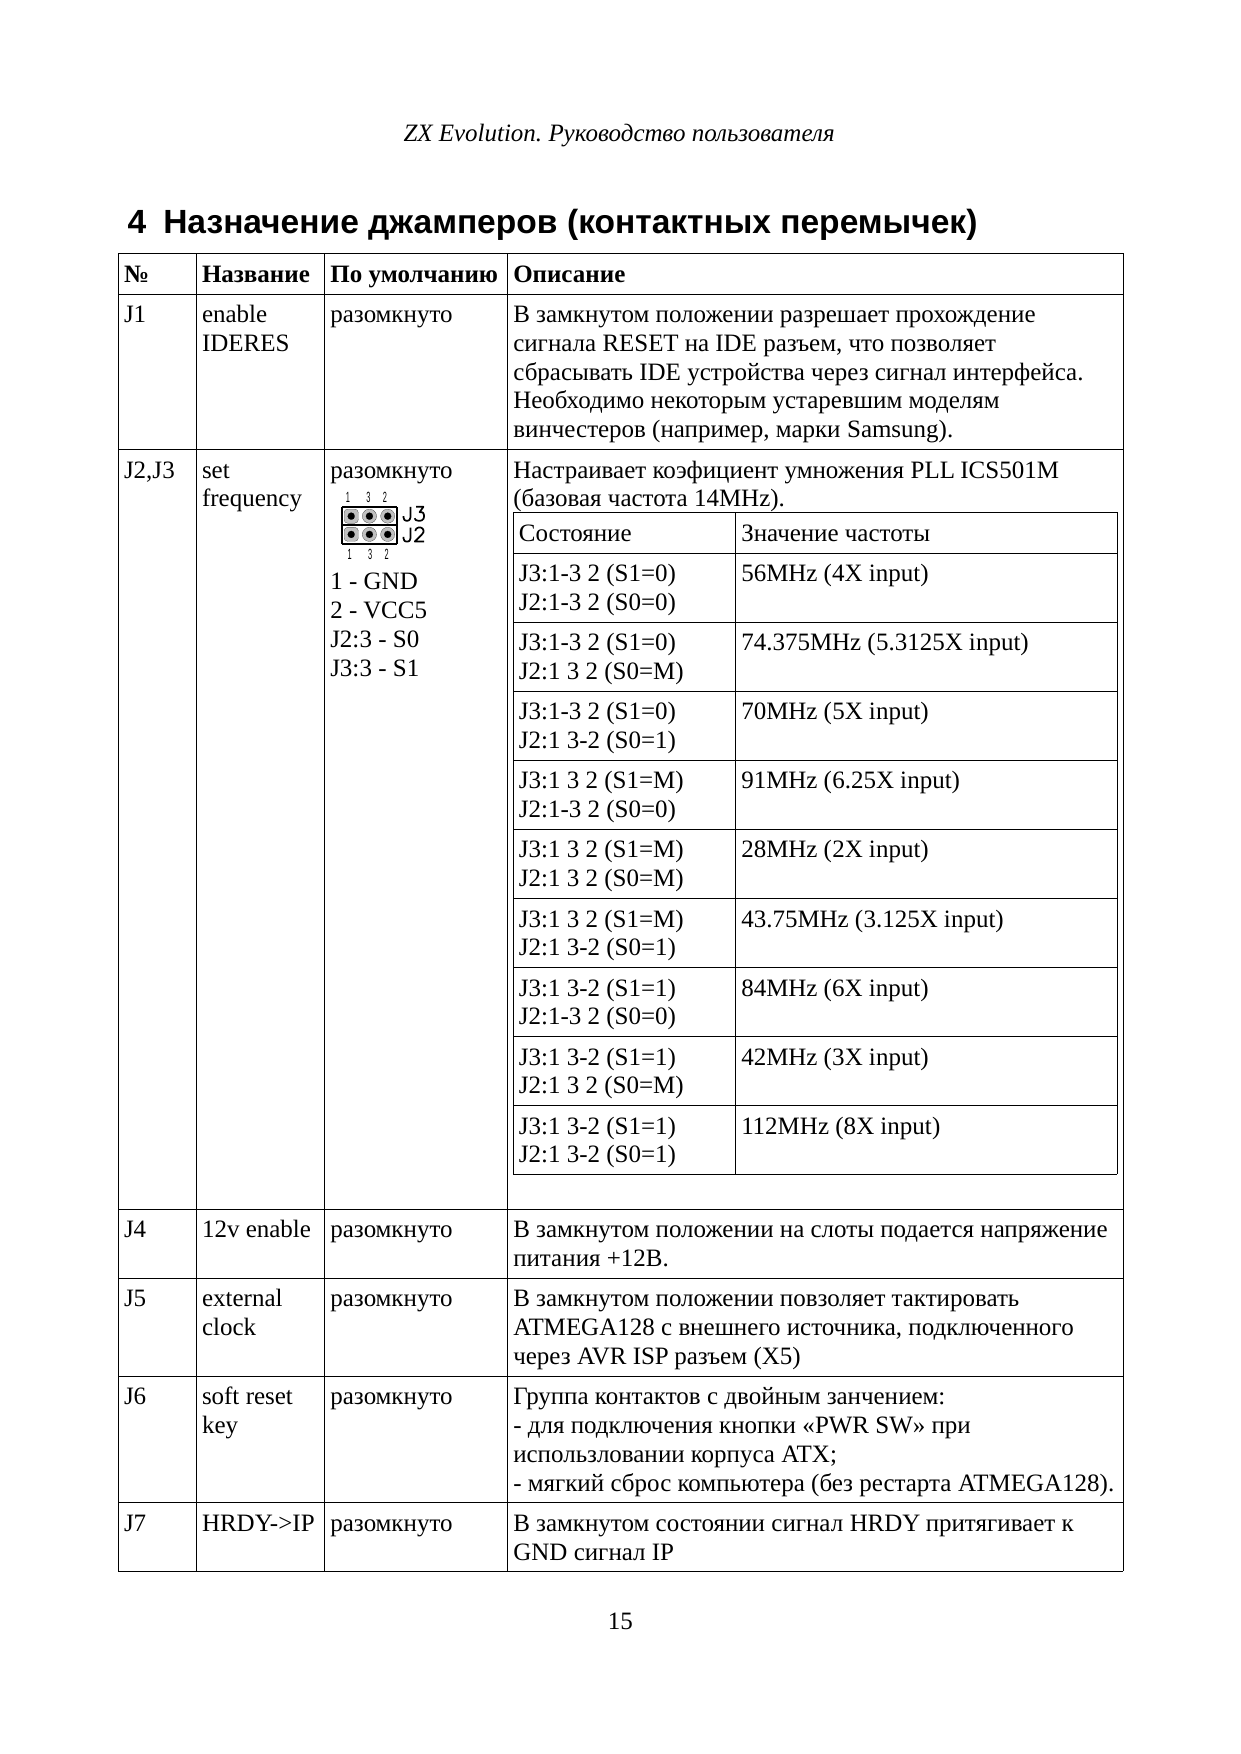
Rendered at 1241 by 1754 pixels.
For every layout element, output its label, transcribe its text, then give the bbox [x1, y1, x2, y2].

table_header Описание [508, 254, 1123, 293]
table_header Значение частоты [736, 513, 1117, 552]
table_cell J3:1-3 2 (S1=0) J2:1 3 2 (S0=M) [514, 623, 735, 691]
table_cell разомкнуто [325, 1210, 507, 1278]
table_cell 84MHz (6X input) [736, 968, 1117, 1036]
table_header По умолчанию [325, 254, 507, 293]
table_cell J3:1 3-2 (S1=1) J2:1-3 2 (S0=0) [514, 968, 735, 1036]
table_cell разомкнуто 1 - GND 2 - VCC5 J2:3 - S0 J3:3 - S1 [325, 450, 507, 1209]
table_cell Группа контактов c двойным занчением: - для подключения кнопки «PWR SW» при использловании корпуса ATX; - мягкий сброс компьютера (без рестарта ATMEGA128). [508, 1377, 1123, 1502]
table_header № [119, 254, 196, 293]
table_cell 70MHz (5X input) [736, 692, 1117, 760]
table_cell J3:1 3 2 (S1=M) J2:1 3 2 (S0=M) [514, 830, 735, 898]
table_header Название [197, 254, 324, 293]
table_cell J3:1-3 2 (S1=0) J2:1-3 2 (S0=0) [514, 554, 735, 622]
table_cell 28MHz (2X input) [736, 830, 1117, 898]
table_cell В замкнутом положении разрешает прохождение сигнала RESET на IDE разъем, что позволяет сбрасывать IDE устройства через сигнал интерфейса. Необходимо некоторым устаревшим моделям винчестеров (например, марки Samsung). [508, 295, 1123, 449]
table_cell разомкнуто [325, 1279, 507, 1376]
table_cell set frequency [197, 450, 324, 1209]
table_cell external clock [197, 1279, 324, 1376]
table_header Состояние [514, 513, 735, 552]
table_cell разомкнуто [325, 1377, 507, 1502]
table_cell разомкнуто [325, 1503, 507, 1571]
table_cell В замкнутом положении на слоты подается напряжение питания +12В. [508, 1210, 1123, 1278]
table_cell enable IDERES [197, 295, 324, 449]
table_cell J3:1-3 2 (S1=0) J2:1 3-2 (S0=1) [514, 692, 735, 760]
table_cell J3:1 3-2 (S1=1) J2:1 3 2 (S0=M) [514, 1037, 735, 1105]
table_cell J3:1 3-2 (S1=1) J2:1 3-2 (S0=1) [514, 1106, 735, 1174]
table_cell J3:1 3 2 (S1=M) J2:1 3-2 (S0=1) [514, 899, 735, 967]
table_cell 91MHz (6.25X input) [736, 761, 1117, 829]
table_cell J6 [119, 1377, 196, 1502]
table_cell J3:1 3 2 (S1=M) J2:1-3 2 (S0=0) [514, 761, 735, 829]
table_cell J2,J3 [119, 450, 196, 1209]
table_cell J1 [119, 295, 196, 449]
table_cell В замкнутом состоянии сигнал HRDY притягивает к GND сигнал IP [508, 1503, 1123, 1571]
table_cell Настраивает коэфициент умножения PLL ICS501M (базовая частота 14MHz). [508, 450, 1123, 1209]
table_cell 43.75MHz (3.125X input) [736, 899, 1117, 967]
table_cell J4 [119, 1210, 196, 1278]
table_cell 12v enable [197, 1210, 324, 1278]
table_cell 112MHz (8X input) [736, 1106, 1117, 1174]
table_cell J5 [119, 1279, 196, 1376]
table_cell HRDY->IP [197, 1503, 324, 1571]
subtitle Назначение джамперов (контактных перемычек) [118, 202, 1122, 241]
table_cell J7 [119, 1503, 196, 1571]
table_cell В замкнутом положении повзоляет тактировать ATMEGA128 c внешнего источника, подключенного через AVR ISP разъем (X5) [508, 1279, 1123, 1376]
table_cell 74.375MHz (5.3125X input) [736, 623, 1117, 691]
table_cell разомкнуто [325, 295, 507, 449]
table_cell 42MHz (3X input) [736, 1037, 1117, 1105]
table_cell 56MHz (4X input) [736, 554, 1117, 622]
table_cell soft reset key [197, 1377, 324, 1502]
